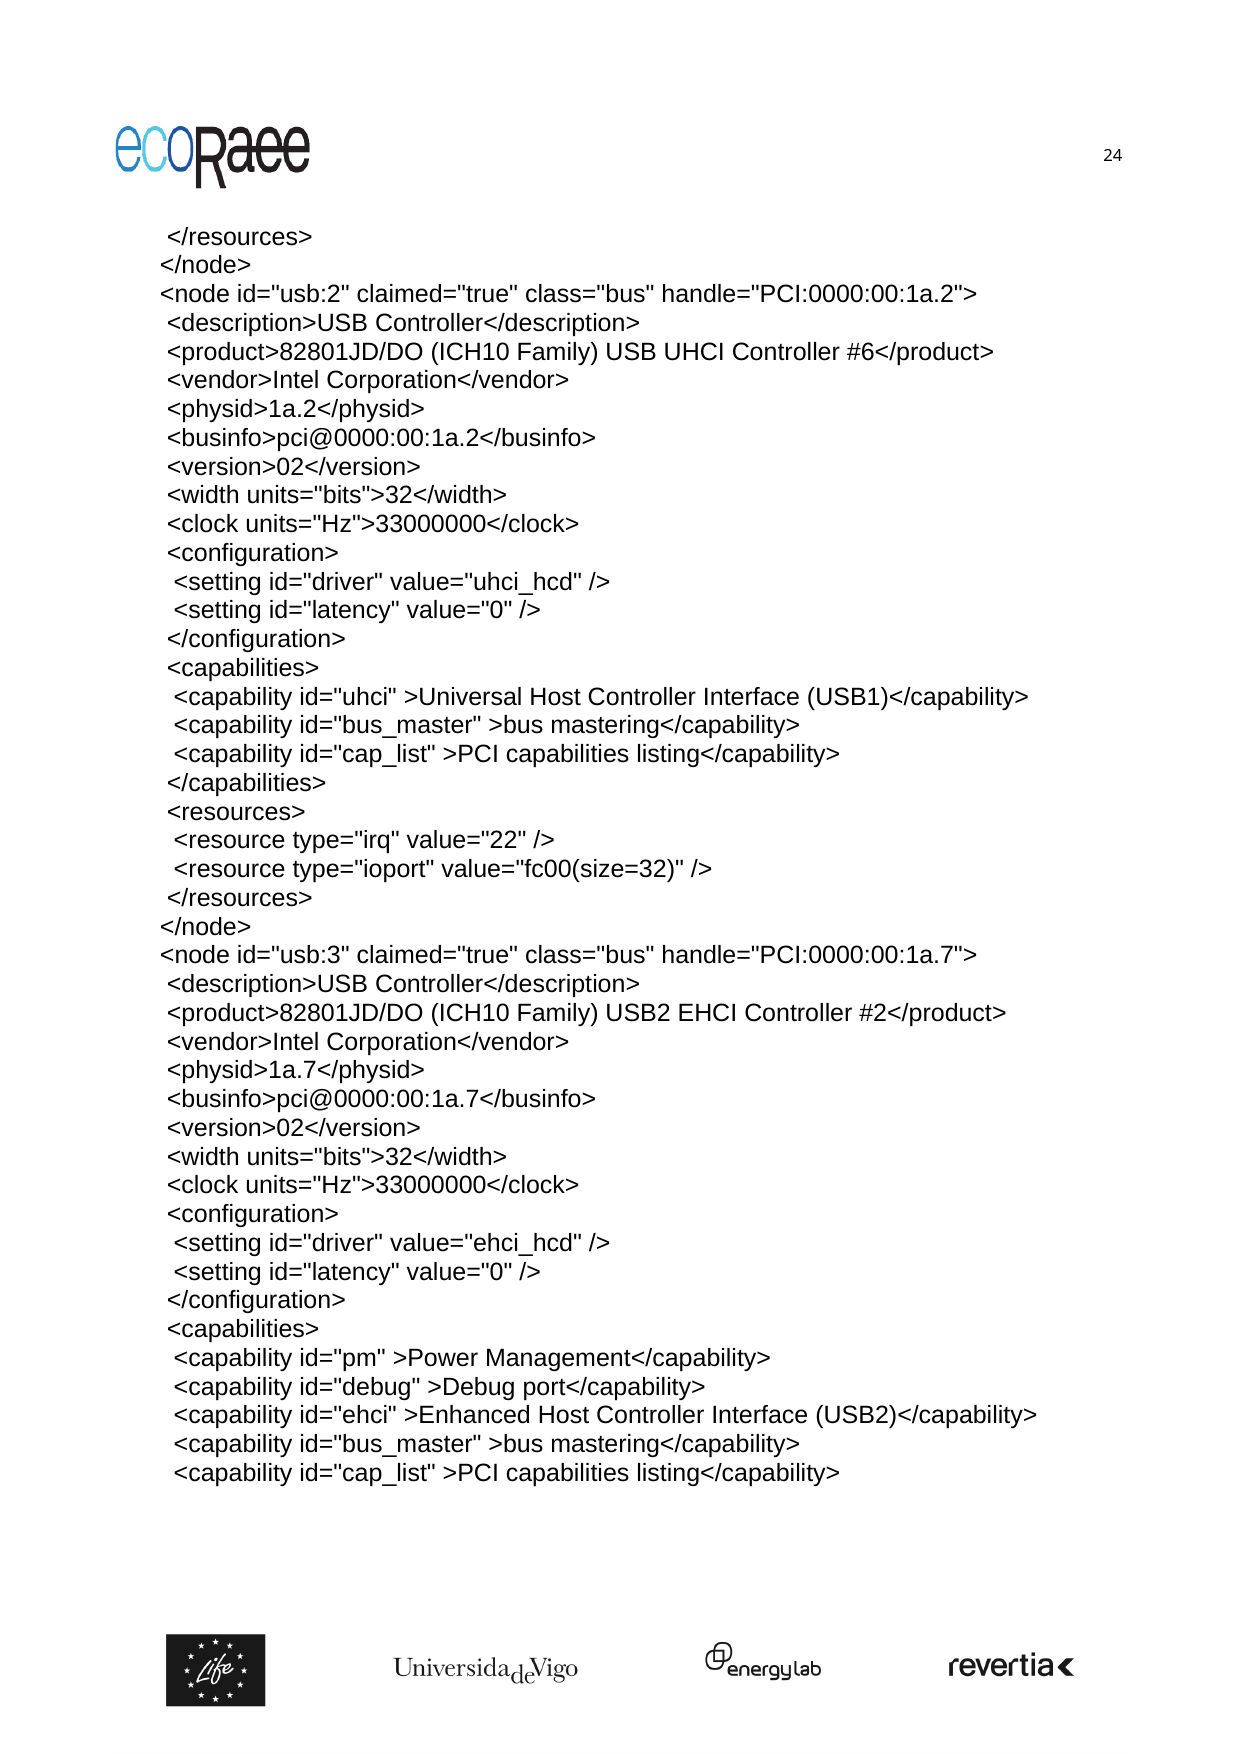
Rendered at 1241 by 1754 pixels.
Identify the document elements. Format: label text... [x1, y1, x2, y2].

picture [118, 1514, 1123, 1754]
picture [114, 124, 311, 190]
text </resources> </node> <node id="usb:2" claimed="true" class="bus" handle="PCI:0000:00:1a.2"> <description>USB Controller</description> <product>82801JD/DO (ICH10 Family) USB UHCI Controller #6</product> <vendor>Intel Corporation</vendor> <physid>1a.2</physid> <businfo>pci@0000:00:1a.2</businfo> <version>02</version> <width units="bits">32</width> <clock units="Hz">33000000</clock> <configuration> <setting id="driver" value="uhci_hcd" /> <setting id="latency" value="0" /> </configuration> <capabilities> <capability id="uhci" >Universal Host Controller Interface (USB1)</capability> <capability id="bus_master" >bus mastering</capability> <capability id="cap_list" >PCI capabilities listing</capability> </capabilities> <resources> <resource type="irq" value="22" /> <resource type="ioport" value="fc00(size=32)" /> </resources> </node> <node id="usb:3" claimed="true" class="bus" handle="PCI:0000:00:1a.7"> <description>USB Controller</description> <product>82801JD/DO (ICH10 Family) USB2 EHCI Controller #2</product> <vendor>Intel Corporation</vendor> <physid>1a.7</physid> <businfo>pci@0000:00:1a.7</businfo> <version>02</version> <width units="bits">32</width> <clock units="Hz">33000000</clock> <configuration> <setting id="driver" value="ehci_hcd" /> <setting id="latency" value="0" /> </configuration> <capabilities> <capability id="pm" >Power Management</capability> <capability id="debug" >Debug port</capability> <capability id="ehci" >Enhanced Host Controller Interface (USB2)</capability> <capability id="bus_master" >bus mastering</capability> <capability id="cap_list" >PCI capabilities listing</capability> [118, 221, 1122, 1486]
